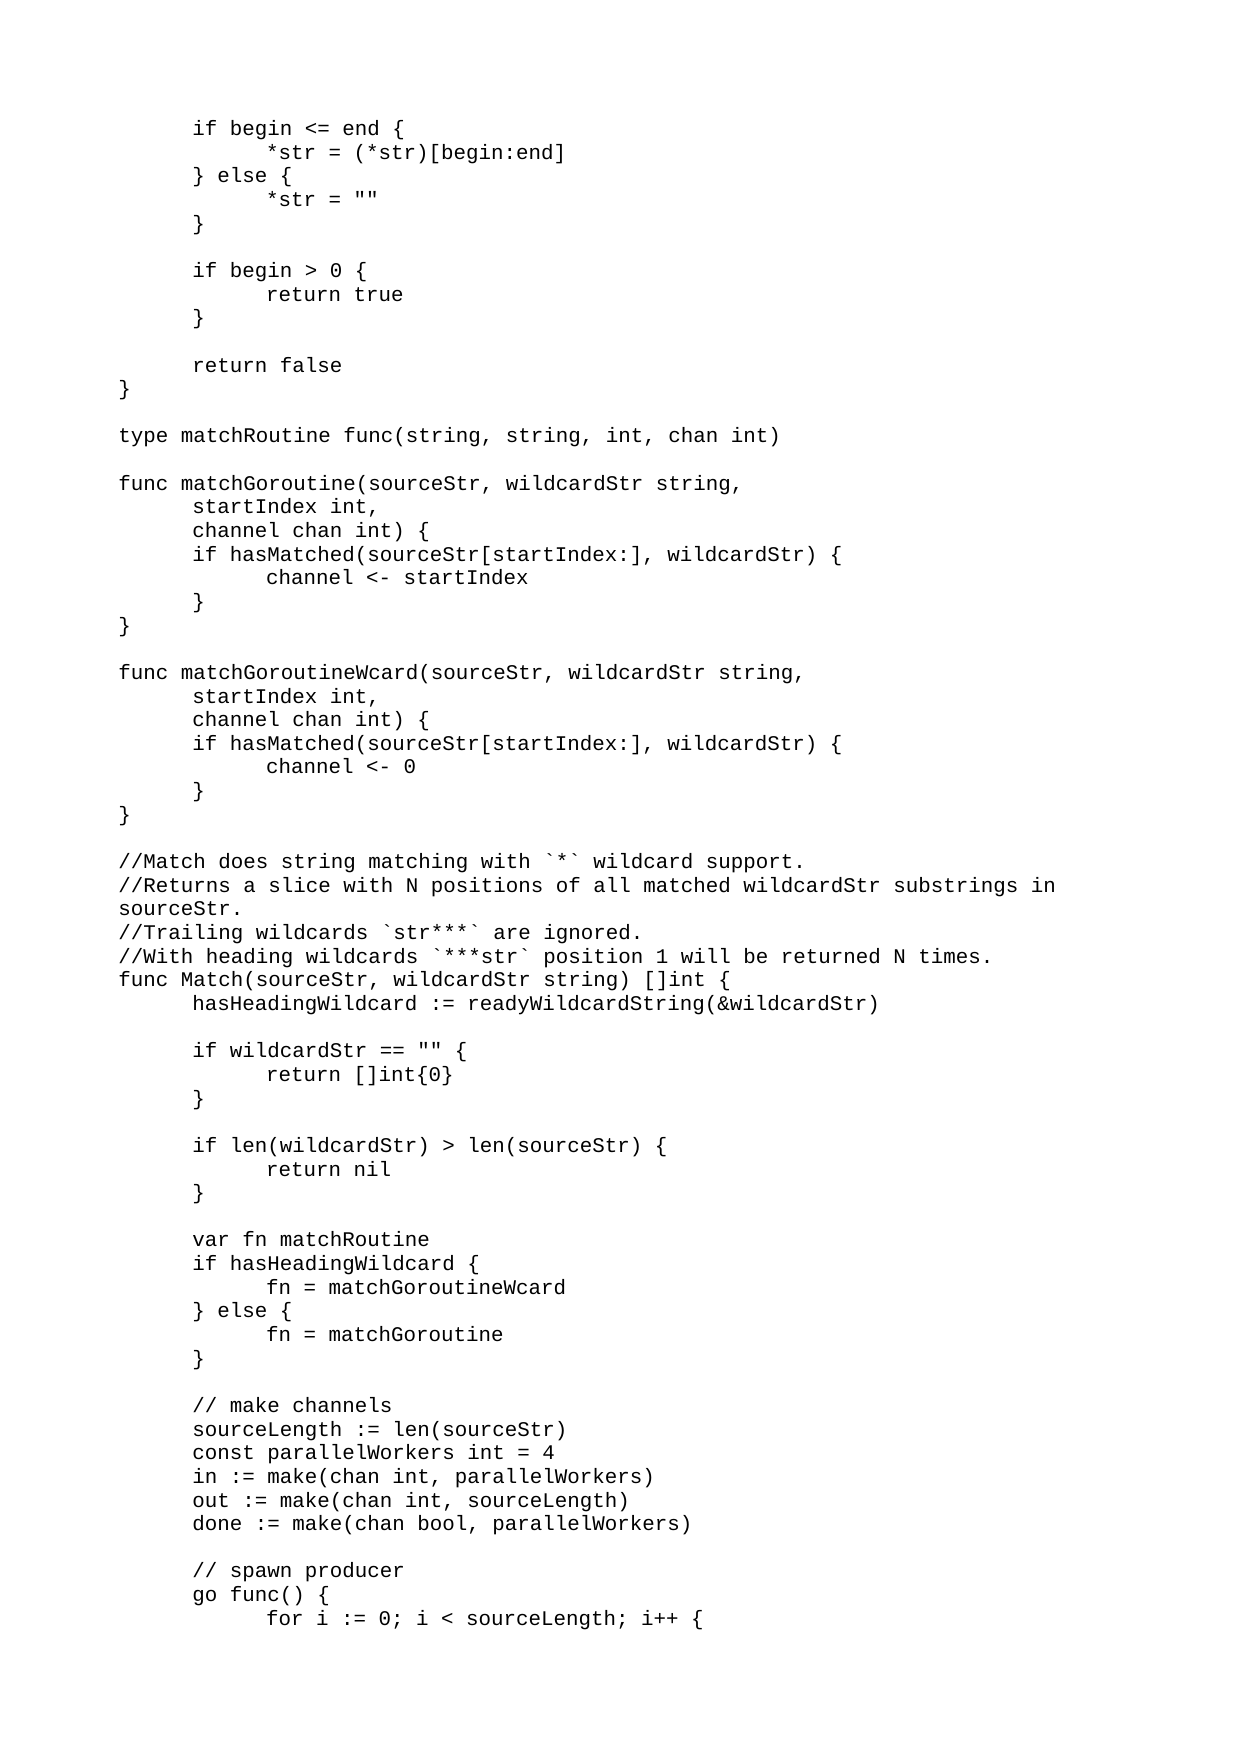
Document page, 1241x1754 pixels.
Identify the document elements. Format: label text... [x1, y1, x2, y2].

text go func() { [118, 1584, 1122, 1608]
text startIndex int, [118, 686, 1122, 709]
text *str = "" [118, 189, 1122, 213]
text return false [118, 354, 1122, 378]
text //With heading wildcards `***str` position 1 will be returned N times. [118, 946, 1122, 969]
text } [118, 804, 1122, 827]
text } [118, 591, 1122, 615]
text } [118, 378, 1122, 402]
text } [118, 1088, 1122, 1111]
text done := make(chan bool, parallelWorkers) [118, 1513, 1122, 1537]
text var fn matchRoutine [118, 1229, 1122, 1253]
text } else { [118, 165, 1122, 189]
text type matchRoutine func(string, string, int, chan int) [118, 426, 1122, 449]
text channel <- 0 [118, 757, 1122, 780]
text fn = matchGoroutineWcard [118, 1277, 1122, 1300]
text } [118, 615, 1122, 638]
text if len(wildcardStr) > len(sourceStr) { [118, 1135, 1122, 1158]
text out := make(chan int, sourceLength) [118, 1489, 1122, 1513]
text if begin <= end { [118, 118, 1122, 142]
text sourceLength := len(sourceStr) [118, 1419, 1122, 1442]
text //Trailing wildcards `str***` are ignored. [118, 922, 1122, 946]
text } [118, 307, 1122, 331]
text func matchGoroutine(sourceStr, wildcardStr string, [118, 473, 1122, 496]
text } [118, 213, 1122, 236]
text const parallelWorkers int = 4 [118, 1442, 1122, 1466]
text *str = (*str)[begin:end] [118, 142, 1122, 165]
text //Match does string matching with `*` wildcard support. [118, 851, 1122, 875]
text return true [118, 284, 1122, 307]
text return []int{0} [118, 1064, 1122, 1088]
text channel chan int) { [118, 520, 1122, 544]
text } else { [118, 1300, 1122, 1324]
text if hasMatched(sourceStr[startIndex:], wildcardStr) { [118, 544, 1122, 567]
text fn = matchGoroutine [118, 1324, 1122, 1348]
text channel <- startIndex [118, 567, 1122, 591]
text } [118, 1182, 1122, 1206]
text func Match(sourceStr, wildcardStr string) []int { [118, 969, 1122, 993]
text if hasMatched(sourceStr[startIndex:], wildcardStr) { [118, 733, 1122, 757]
text hasHeadingWildcard := readyWildcardString(&wildcardStr) [118, 993, 1122, 1017]
text //Returns a slice with N positions of all matched wildcardStr substrings in sourceStr. [118, 875, 1122, 922]
text for i := 0; i < sourceLength; i++ { [118, 1608, 1122, 1631]
text channel chan int) { [118, 709, 1122, 733]
text if wildcardStr == "" { [118, 1040, 1122, 1064]
text // spawn producer [118, 1561, 1122, 1584]
text if hasHeadingWildcard { [118, 1253, 1122, 1277]
text } [118, 1348, 1122, 1371]
text if begin > 0 { [118, 260, 1122, 284]
text return nil [118, 1158, 1122, 1182]
text in := make(chan int, parallelWorkers) [118, 1466, 1122, 1489]
text startIndex int, [118, 496, 1122, 520]
text } [118, 780, 1122, 804]
text func matchGoroutineWcard(sourceStr, wildcardStr string, [118, 662, 1122, 686]
text // make channels [118, 1395, 1122, 1419]
